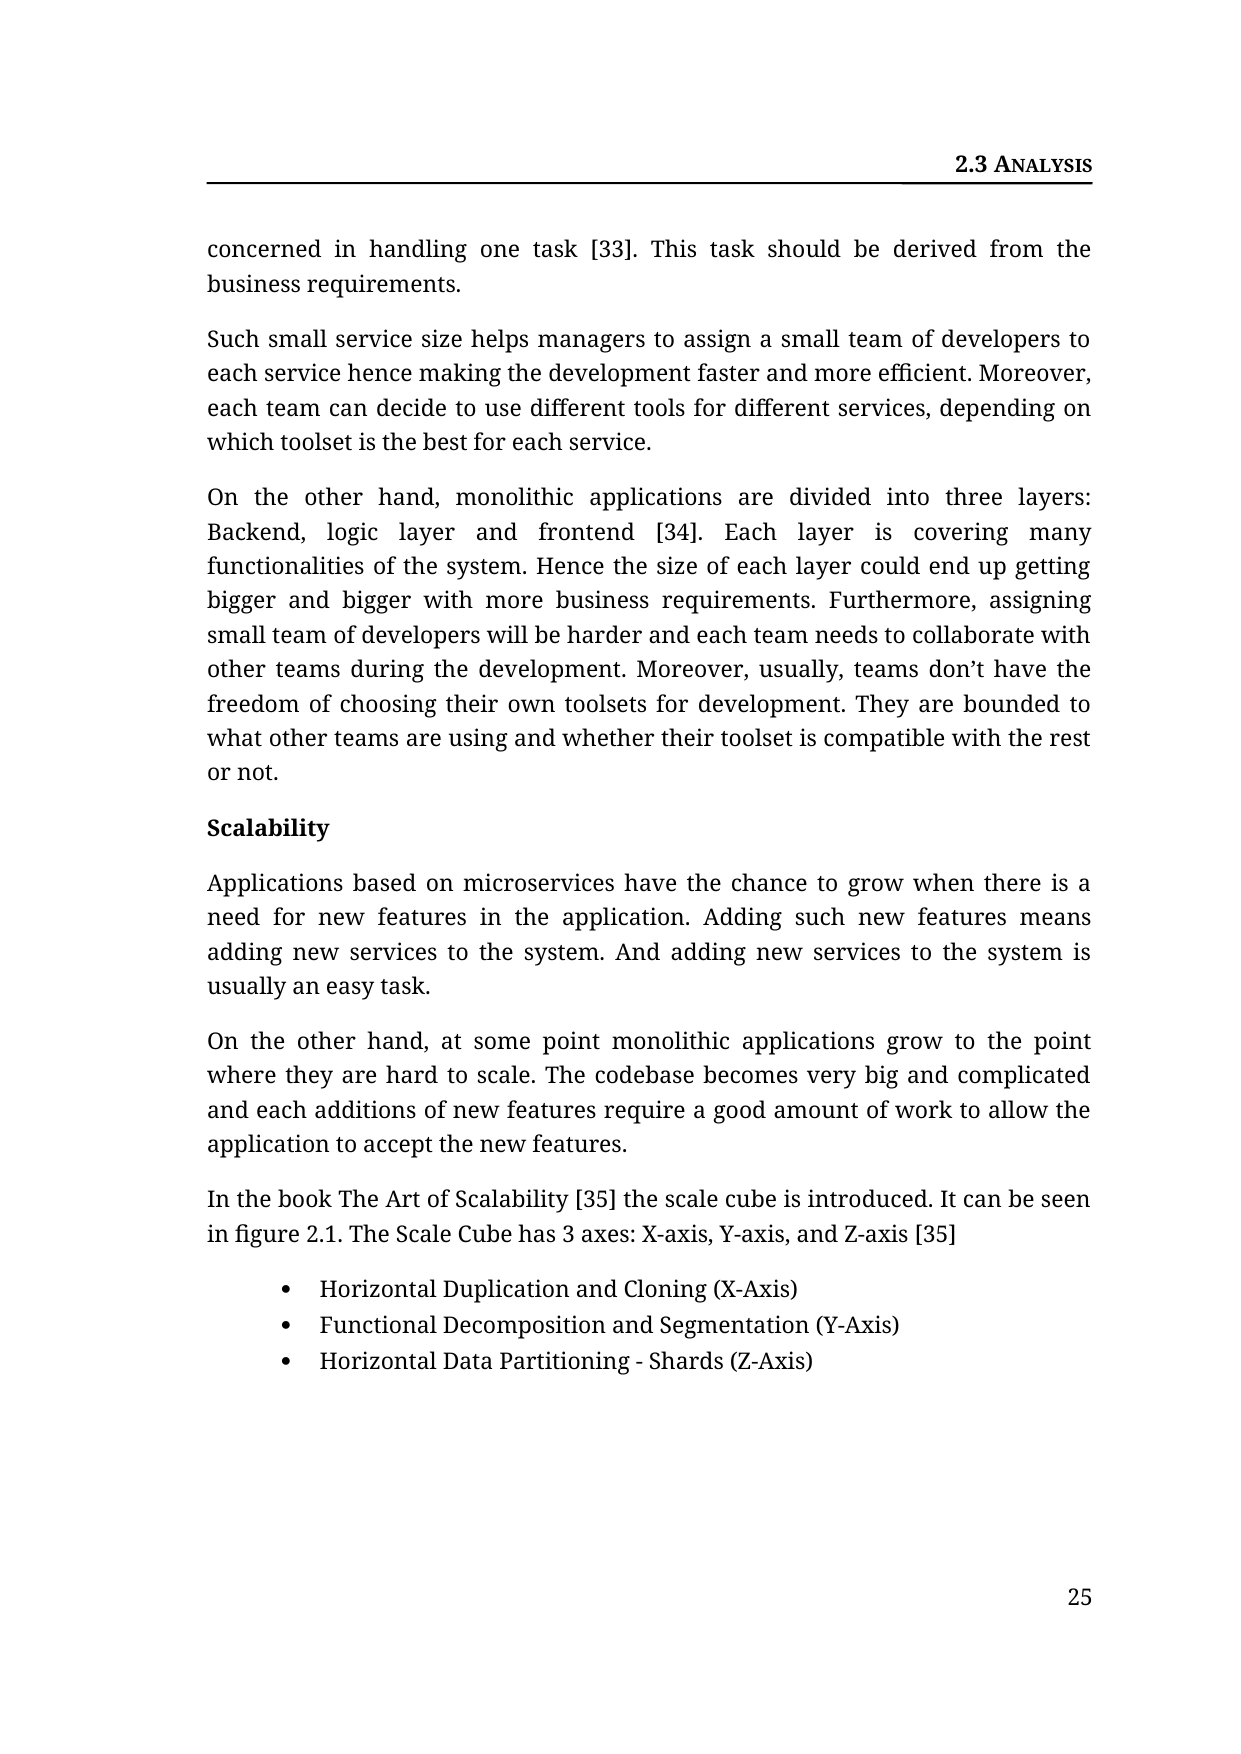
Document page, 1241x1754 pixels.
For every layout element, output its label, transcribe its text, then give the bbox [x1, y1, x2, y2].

text In the book The Art of Scalability [35] the scale cube is introduced. It can be seen in figure 2.1. The Scale Cube has 3 axes: X-axis, Y-axis, and Z-axis [35] [207, 1183, 1092, 1249]
text concerned in handling one task [33]. This task should be derived from the business requirements. [207, 233, 1092, 299]
text On the other hand, monolithic applications are divided into three layers: Backend, logic layer and frontend [34]. Each layer is covering many functionalities of the system. Hence the size of each layer could end up getting bigger and bigger with more business requirements. Furthermore, assigning small team of developers will be harder and each team needs to collaborate with other teams during the development. Moreover, usually, teams don’t have the freedom of choosing their own toolsets for development. They are bounded to what other teams are using and whether their toolset is compatible with the rest or not. [207, 481, 1092, 787]
text Such small service size helps managers to assign a small team of developers to each service hence making the development faster and more efficient. Moreover, each team can decide to use different tools for different services, depending on which toolset is the best for each service. [207, 323, 1092, 457]
list Horizontal Duplication and Cloning (X-Axis) [282, 1273, 1092, 1304]
text Applications based on microservices have the chance to grow when there is a need for new features in the application. Adding such new features means adding new services to the system. And adding new services to the system is usually an easy task. [207, 867, 1092, 1001]
text Scalability [207, 811, 1092, 843]
list Horizontal Data Partitioning - Shards (Z-Axis) [282, 1345, 1092, 1376]
text On the other hand, at some point monolithic applications grow to the point where they are hard to scale. The codebase becomes very big and complicated and each additions of new features require a good amount of work to allow the application to accept the new features. [207, 1025, 1092, 1159]
list Functional Decomposition and Segmentation (Y-Axis) [282, 1309, 1092, 1340]
